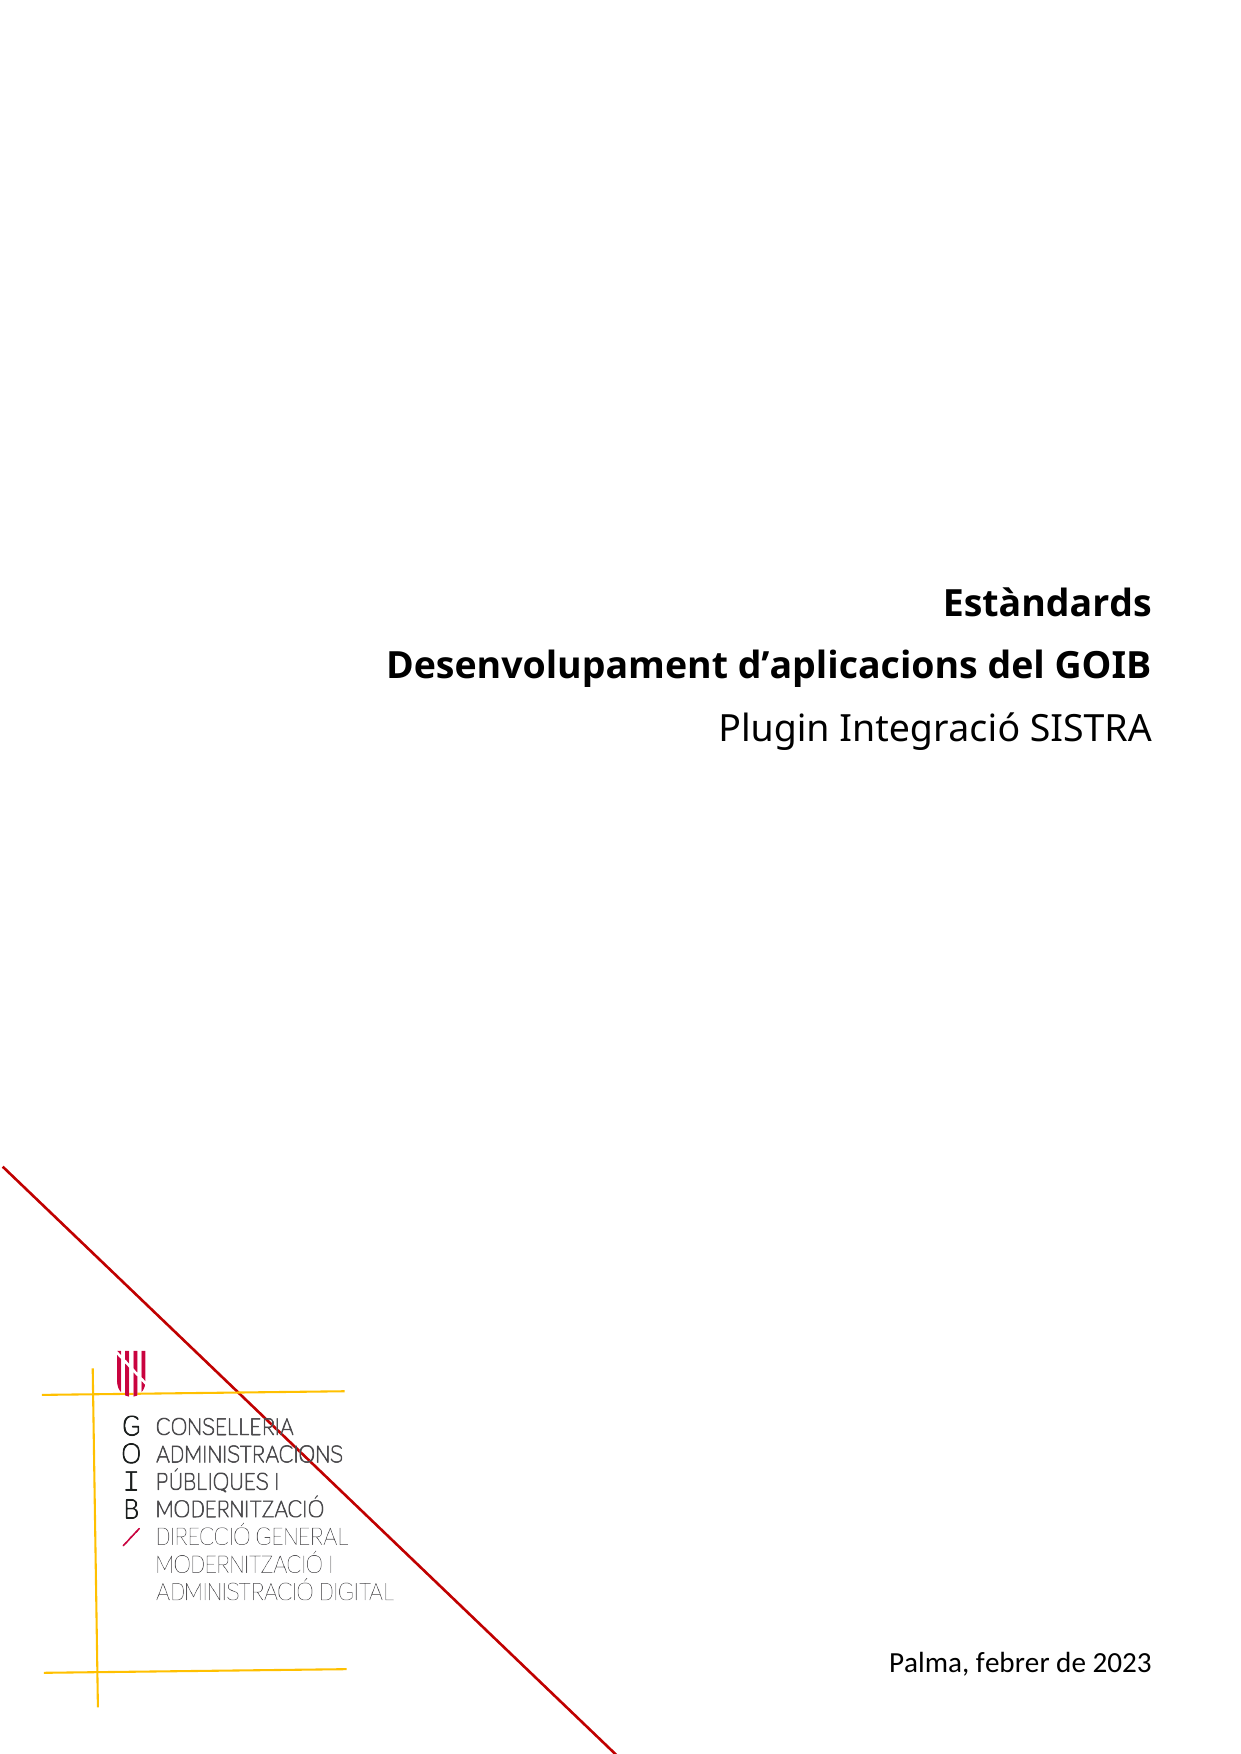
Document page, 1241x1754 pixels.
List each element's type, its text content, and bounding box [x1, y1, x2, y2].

text Plugin Integració SISTRA [266, 701, 1152, 752]
text Estàndards [266, 576, 1152, 627]
text Desenvolupament d’aplicacions del GOIB [266, 639, 1152, 690]
picture [82, 1313, 422, 1633]
